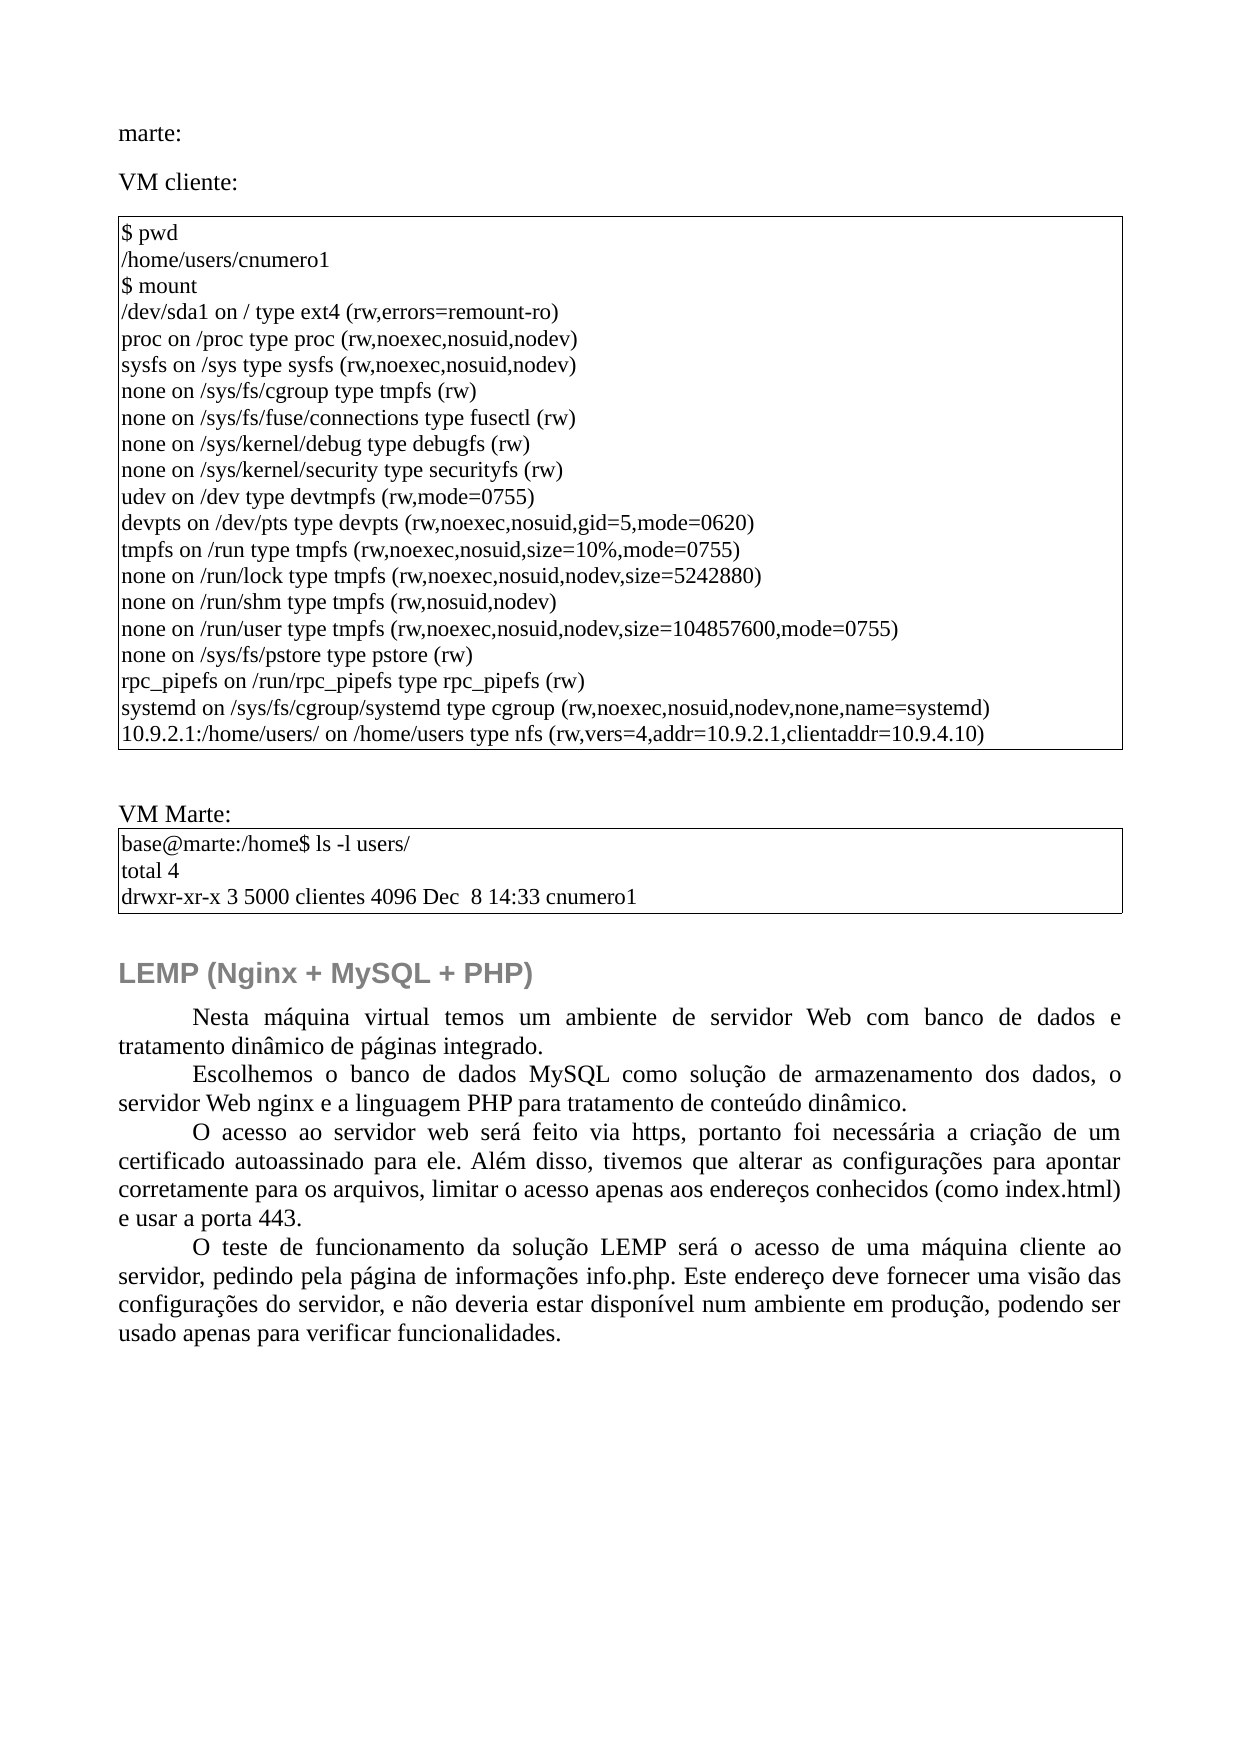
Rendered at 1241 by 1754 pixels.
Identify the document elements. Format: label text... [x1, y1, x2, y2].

text proc on /proc type proc (rw,noexec,nosuid,nodev) [119, 322, 1122, 348]
subtitle LEMP (Nginx + MySQL + PHP) [118, 956, 1122, 989]
text 10.9.2.1:/home/users/ on /home/users type nfs (rw,vers=4,addr=10.9.2.1,clientaddr=10.9.4.10) [119, 717, 1122, 749]
text VM cliente: [118, 167, 1122, 196]
text base@marte:/home$ ls -l users/ [119, 829, 1122, 854]
text /home/users/cnumero1 [119, 243, 1122, 269]
text systemd on /sys/fs/cgroup/systemd type cgroup (rw,noexec,nosuid,nodev,none,name=systemd) [119, 691, 1122, 717]
text none on /sys/kernel/debug type debugfs (rw) [119, 427, 1122, 453]
text none on /run/user type tmpfs (rw,noexec,nosuid,nodev,size=104857600,mode=0755) [119, 612, 1122, 638]
text Escolhemos o banco de dados MySQL como solução de armazenamento dos dados, o servidor Web nginx e a linguagem PHP para tratamento de conteúdo dinâmico. [118, 1059, 1122, 1117]
text rpc_pipefs on /run/rpc_pipefs type rpc_pipefs (rw) [119, 664, 1122, 691]
text $ pwd [119, 217, 1122, 243]
text Nesta máquina virtual temos um ambiente de servidor Web com banco de dados e tratamento dinâmico de páginas integrado. [118, 1002, 1122, 1059]
text none on /run/lock type tmpfs (rw,noexec,nosuid,nodev,size=5242880) [119, 559, 1122, 585]
text none on /sys/fs/pstore type pstore (rw) [119, 638, 1122, 664]
text devpts on /dev/pts type devpts (rw,noexec,nosuid,gid=5,mode=0620) [119, 506, 1122, 532]
text sysfs on /sys type sysfs (rw,noexec,nosuid,nodev) [119, 348, 1122, 374]
text tmpfs on /run type tmpfs (rw,noexec,nosuid,size=10%,mode=0755) [119, 532, 1122, 559]
text drwxr-xr-x 3 5000 clientes 4096 Dec 8 14:33 cnumero1 [119, 880, 1122, 913]
text none on /run/shm type tmpfs (rw,nosuid,nodev) [119, 585, 1122, 612]
text $ mount [119, 269, 1122, 295]
text none on /sys/fs/fuse/connections type fusectl (rw) [119, 401, 1122, 427]
text udev on /dev type devtmpfs (rw,mode=0755) [119, 480, 1122, 506]
text VM Marte: [118, 799, 1122, 827]
text total 4 [119, 854, 1122, 880]
text none on /sys/kernel/security type securityfs (rw) [119, 453, 1122, 480]
text O teste de funcionamento da solução LEMP será o acesso de uma máquina cliente ao servidor, pedindo pela página de informações info.php. Este endereço deve fornecer uma visão das configurações do servidor, e não deveria estar disponível num ambiente em produção, podendo ser usado apenas para verificar funcionalidades. [118, 1232, 1122, 1347]
text /dev/sda1 on / type ext4 (rw,errors=remount-ro) [119, 295, 1122, 322]
text none on /sys/fs/cgroup type tmpfs (rw) [119, 374, 1122, 401]
text O acesso ao servidor web será feito via https, portanto foi necessária a criação de um certificado autoassinado para ele. Além disso, tivemos que alterar as configurações para apontar corretamente para os arquivos, limitar o acesso apenas aos endereços conhecidos (como index.html) e usar a porta 443. [118, 1117, 1122, 1232]
text marte: [118, 118, 1122, 147]
